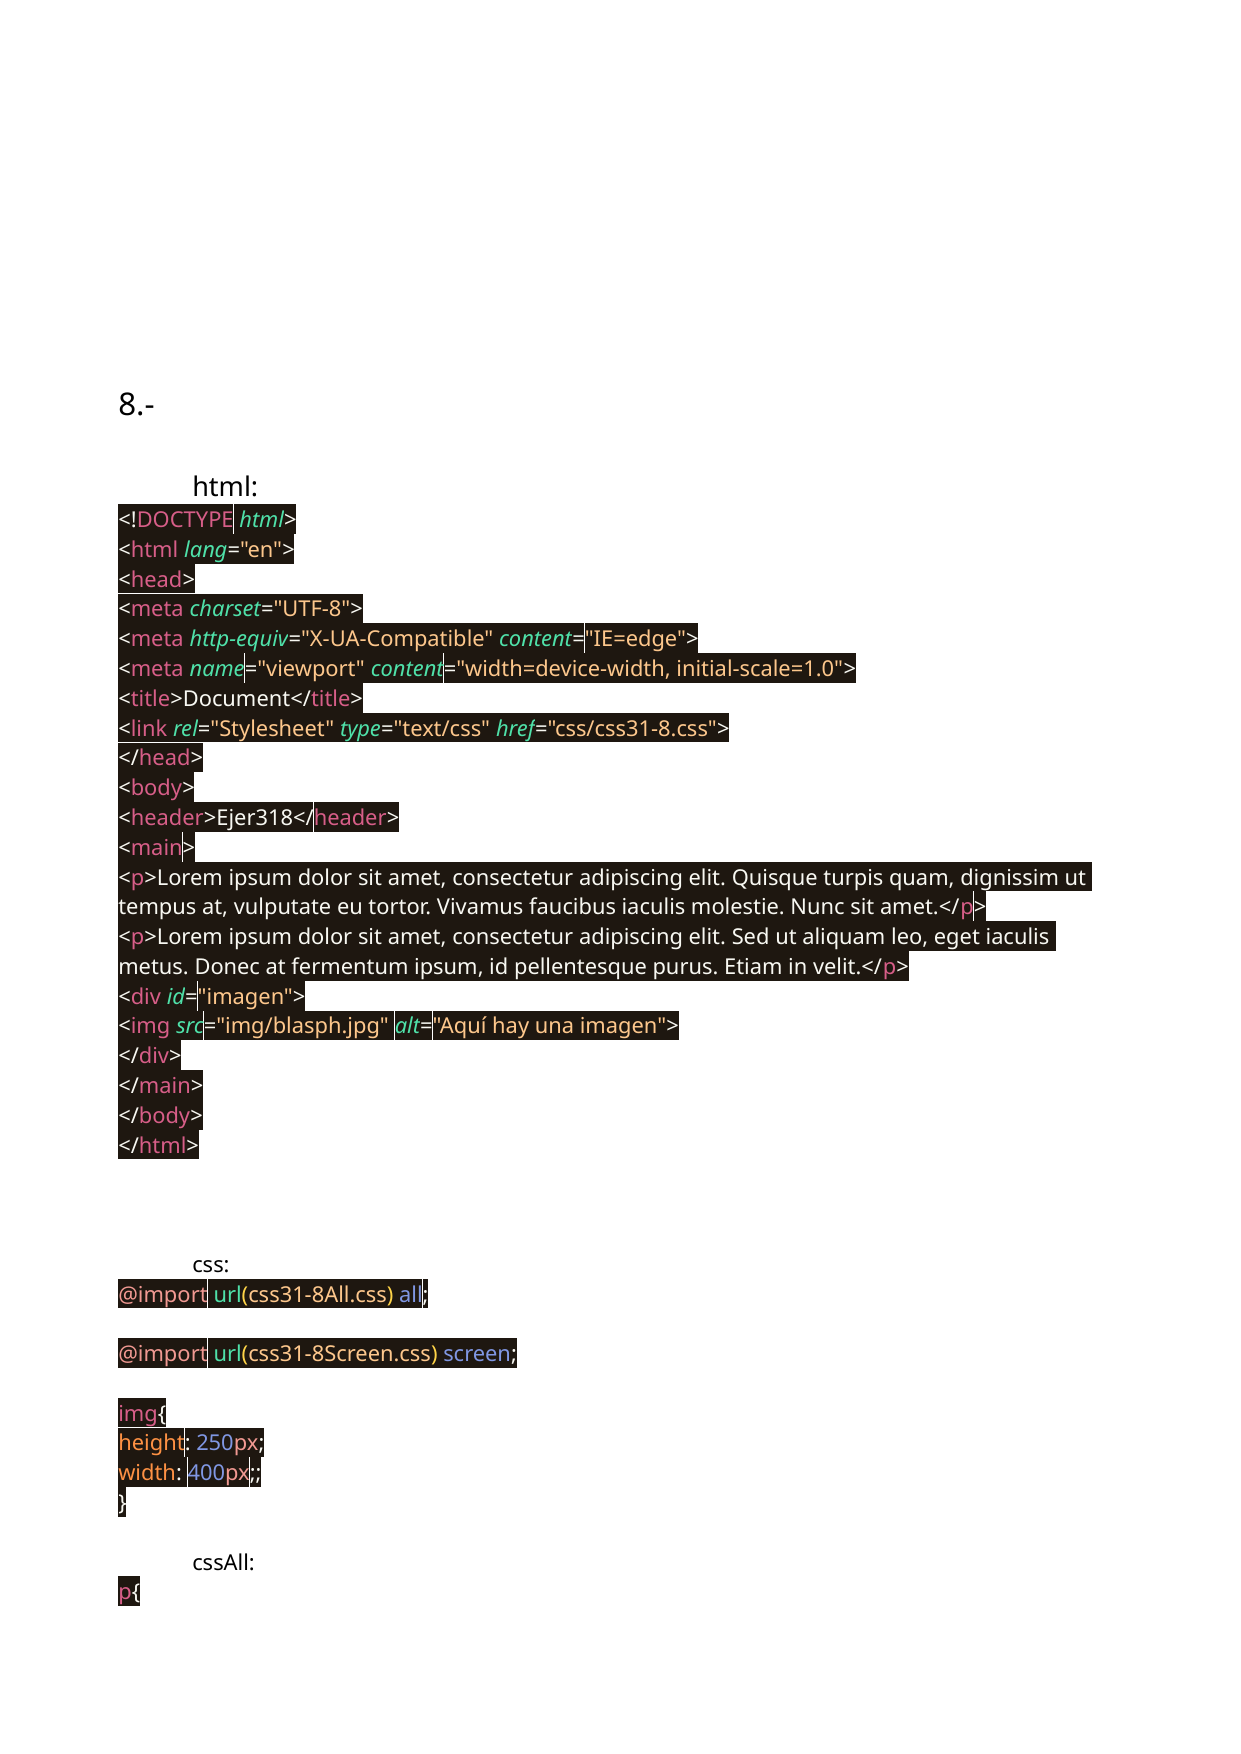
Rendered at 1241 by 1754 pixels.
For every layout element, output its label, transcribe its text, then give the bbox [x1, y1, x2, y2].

text } [118, 1487, 1122, 1517]
text <div id="imagen"> [118, 981, 1122, 1011]
text @import url(css31-8Screen.css) screen; [118, 1338, 1122, 1368]
text </head> [118, 742, 1122, 772]
text cssAll: [118, 1547, 1122, 1576]
text <main> [118, 832, 1122, 862]
text html: [118, 467, 1122, 504]
text <meta charset="UTF-8"> [118, 593, 1122, 623]
text p{ [118, 1576, 1122, 1606]
text <link rel="Stylesheet" type="text/css" href="css/css31-8.css"> [118, 713, 1122, 742]
text img{ [118, 1398, 1122, 1427]
text <header>Ejer318</header> [118, 802, 1122, 832]
text <body> [118, 772, 1122, 802]
text css: [118, 1249, 1122, 1279]
text <head> [118, 564, 1122, 593]
text </div> [118, 1040, 1122, 1070]
text </html> [118, 1130, 1122, 1159]
text <!DOCTYPE html> [118, 504, 1122, 534]
text <meta name="viewport" content="width=device-width, initial-scale=1.0"> [118, 653, 1122, 683]
text <html lang="en"> [118, 534, 1122, 564]
text width: 400px;; [118, 1457, 1122, 1487]
text 8.- [118, 382, 1122, 424]
text <meta http-equiv="X-UA-Compatible" content="IE=edge"> [118, 623, 1122, 653]
text <p>Lorem ipsum dolor sit amet, consectetur adipiscing elit. Sed ut aliquam leo, eget iaculis metus. Donec at fermentum ipsum, id pellentesque purus. Etiam in velit.</p> [118, 921, 1122, 981]
text <img src="img/blasph.jpg" alt="Aquí hay una imagen"> [118, 1011, 1122, 1040]
text </main> [118, 1070, 1122, 1100]
text <title>Document</title> [118, 683, 1122, 713]
text <p>Lorem ipsum dolor sit amet, consectetur adipiscing elit. Quisque turpis quam, dignissim ut tempus at, vulputate eu tortor. Vivamus faucibus iaculis molestie. Nunc sit amet.</p> [118, 862, 1122, 921]
text </body> [118, 1100, 1122, 1130]
text height: 250px; [118, 1427, 1122, 1457]
text @import url(css31-8All.css) all; [118, 1279, 1122, 1308]
